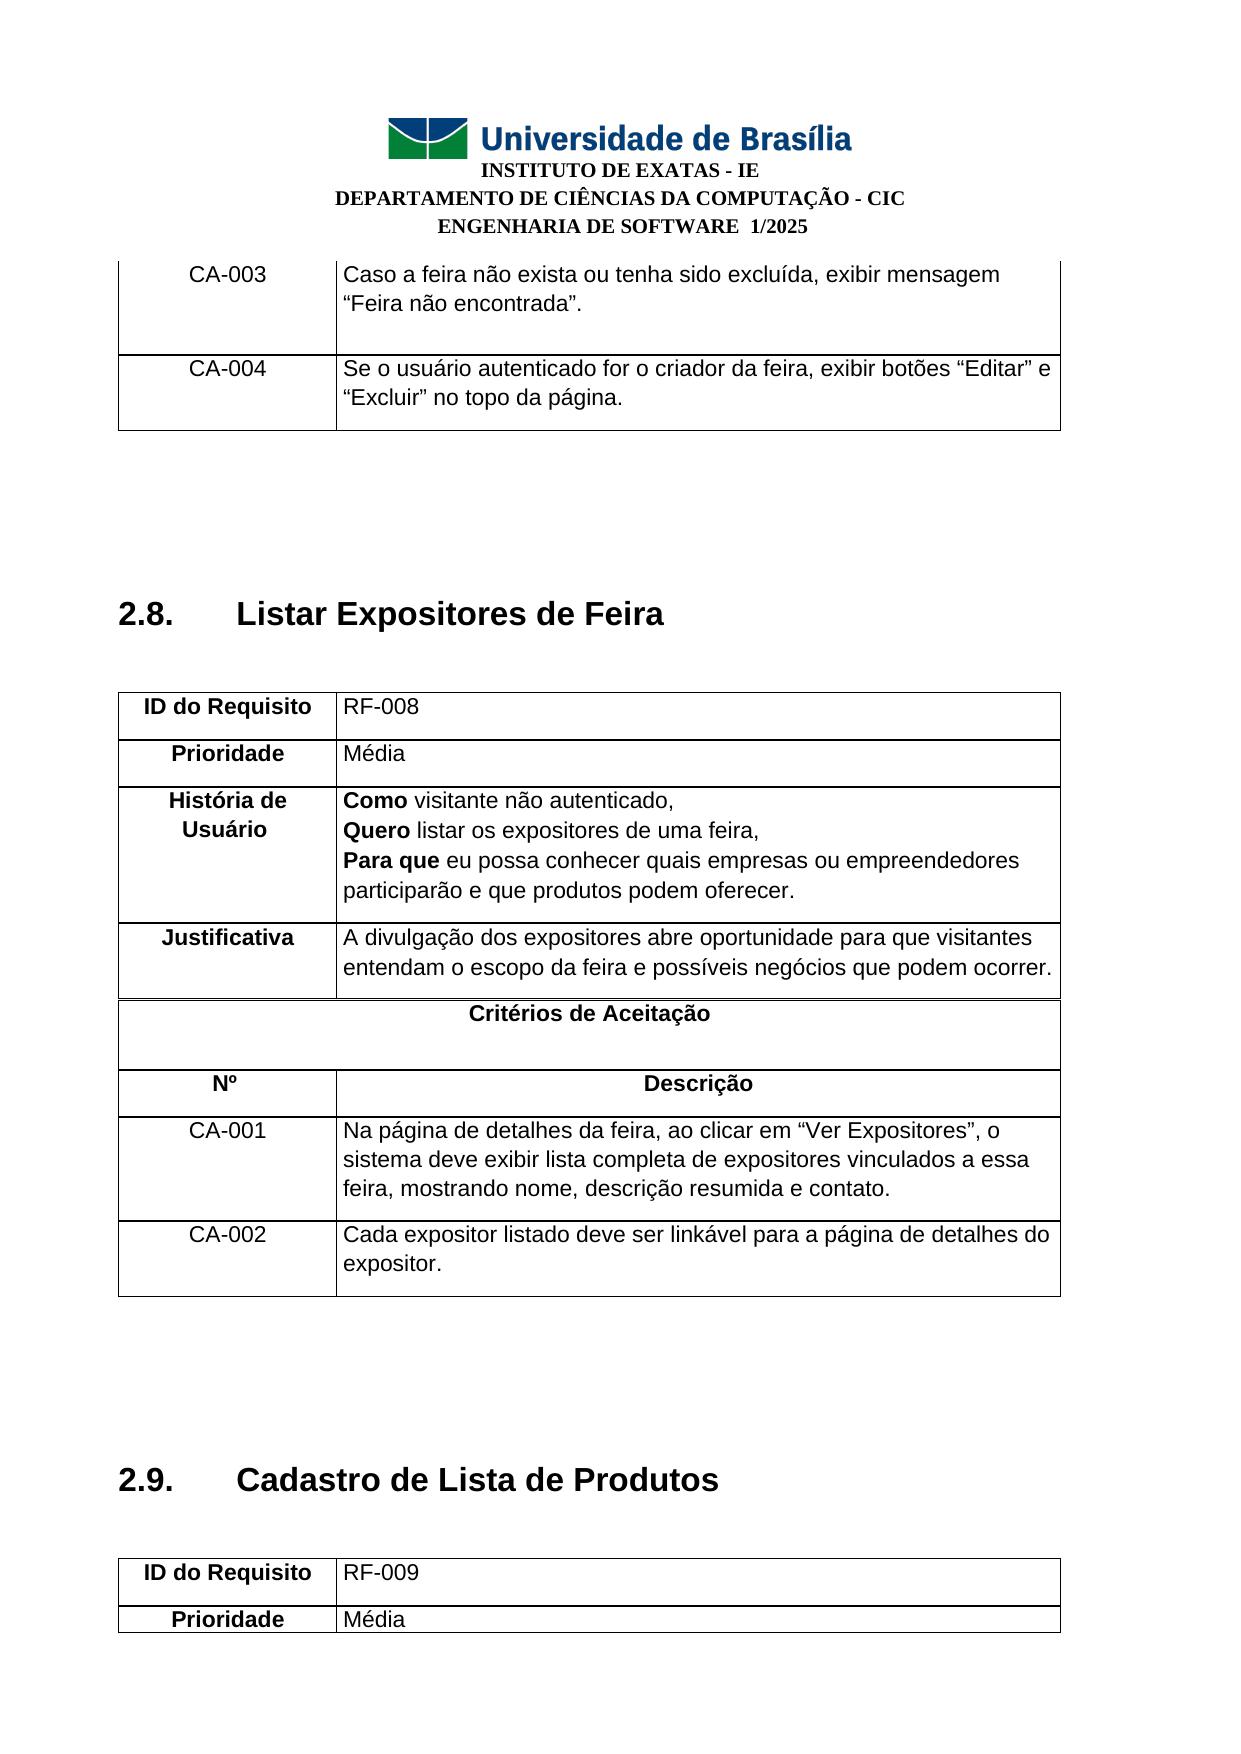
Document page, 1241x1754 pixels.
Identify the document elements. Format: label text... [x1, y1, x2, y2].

picture [388, 118, 852, 159]
table_cell Cada expositor listado deve ser linkável para a página de detalhes do expositor. [337, 1222, 1060, 1296]
table_cell CA-002 [119, 1222, 336, 1296]
table_cell A divulgação dos expositores abre oportunidade para que visitantes entendam o escopo da feira e possíveis negócios que podem ocorrer. [337, 924, 1060, 998]
table_cell Critérios de Aceitação [119, 1001, 1060, 1069]
table_header RF-008 [337, 693, 1060, 739]
subtitle Cadastro de Lista de Produtos [118, 1460, 1122, 1498]
table_cell Caso a feira não exista ou tenha sido excluída, exibir mensagem “Feira não encontrada”. [337, 261, 1060, 354]
table_cell CA-003 [119, 261, 336, 354]
table_cell Média [337, 741, 1060, 786]
table_cell Descrição [337, 1071, 1060, 1116]
table_cell Média [337, 1607, 1060, 1632]
table_cell Prioridade [119, 1607, 336, 1632]
subtitle Listar Expositores de Feira [118, 594, 1122, 632]
table_cell Se o usuário autenticado for o criador da feira, exibir botões “Editar” e “Excluir” no topo da página. [337, 356, 1060, 430]
table_header ID do Requisito [119, 693, 336, 739]
table_cell Prioridade [119, 741, 336, 786]
table_header ID do Requisito [119, 1559, 336, 1605]
table_cell Na página de detalhes da feira, ao clicar em “Ver Expositores”, o sistema deve exibir lista completa de expositores vinculados a essa feira, mostrando nome, descrição resumida e contato. [337, 1118, 1060, 1220]
table_cell Justificativa [119, 924, 336, 998]
table_cell CA-004 [119, 356, 336, 430]
table_cell CA-001 [119, 1118, 336, 1220]
table_cell Nº [119, 1071, 336, 1116]
table_cell Como visitante não autenticado, Quero listar os expositores de uma feira, Para que eu possa conhecer quais empresas ou empreendedores participarão e que produtos podem oferecer. [337, 788, 1060, 922]
table_cell História de Usuário [119, 788, 336, 922]
table_header RF-009 [337, 1559, 1060, 1605]
